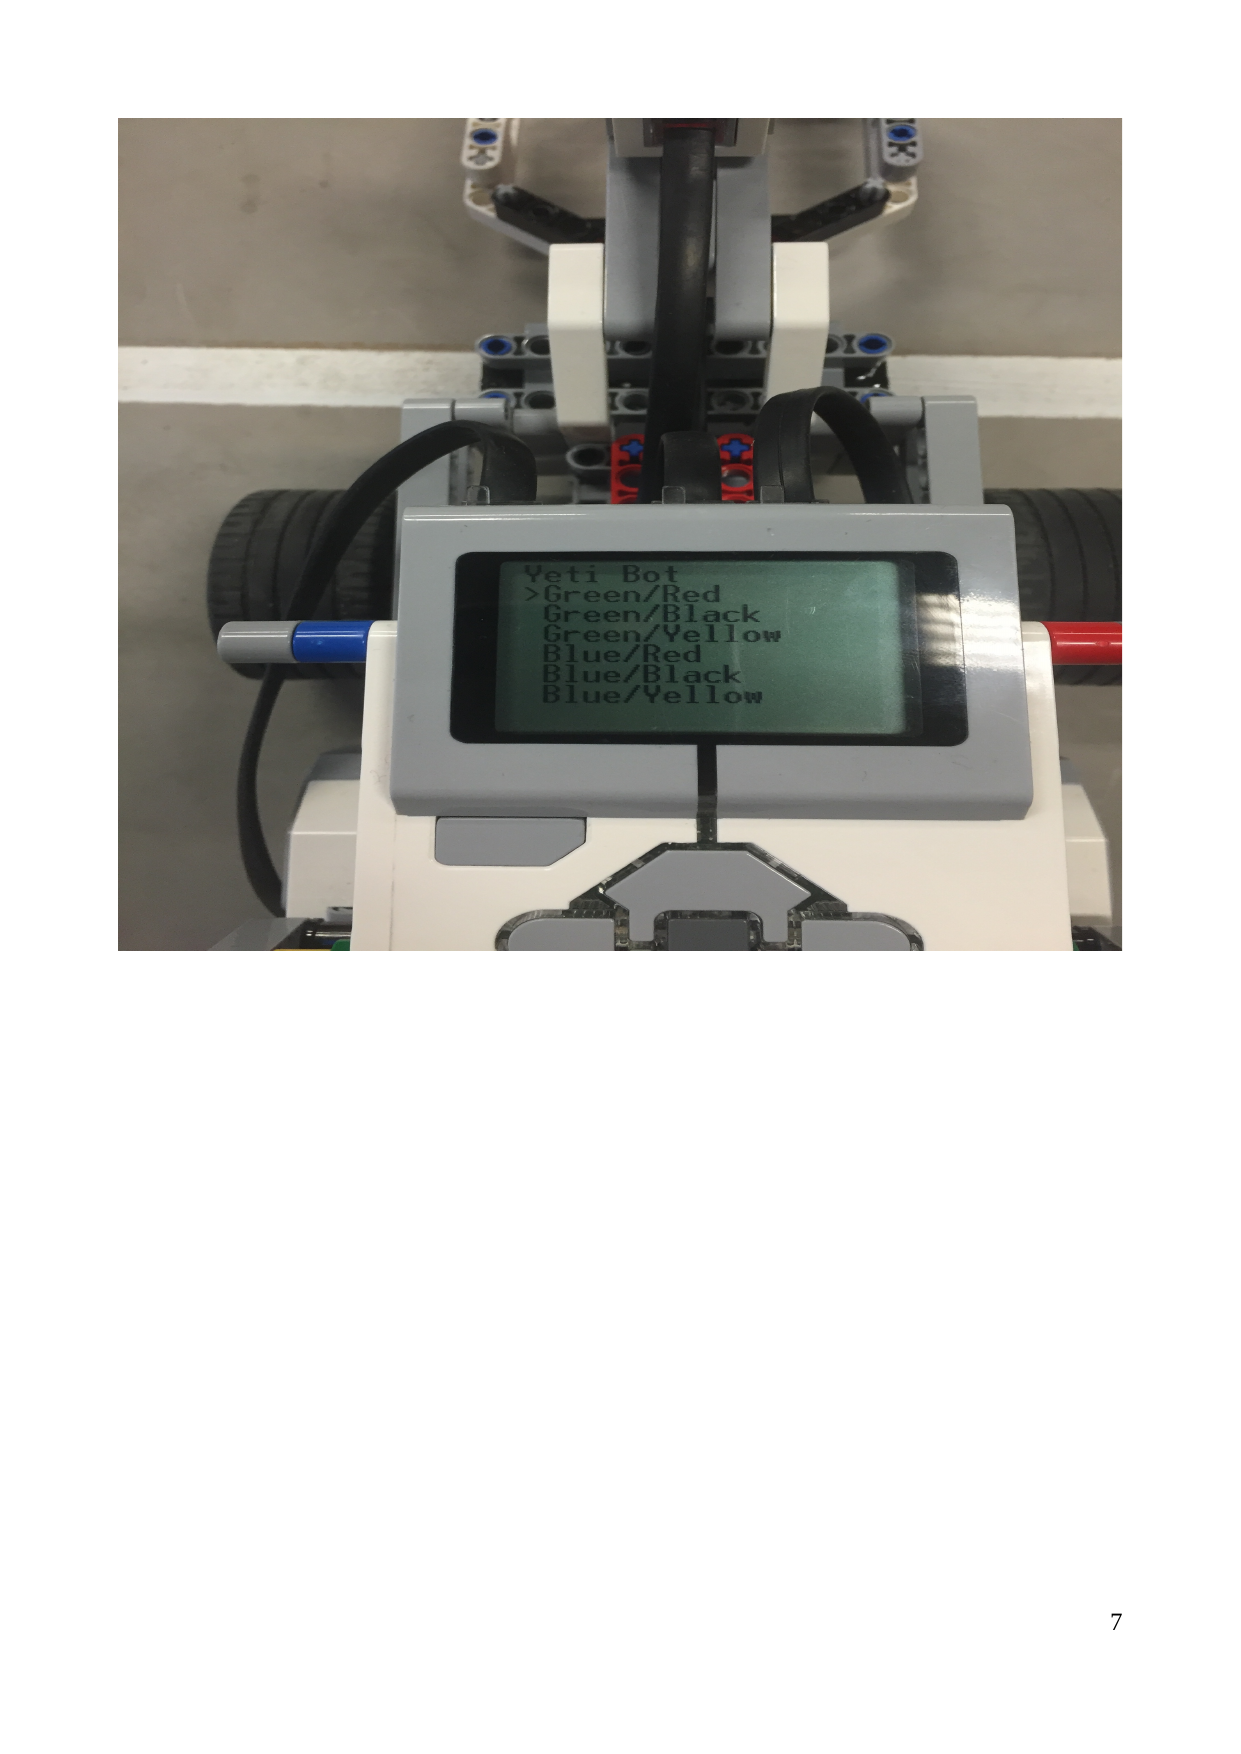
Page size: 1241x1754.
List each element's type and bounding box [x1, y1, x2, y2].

picture [118, 118, 1123, 951]
